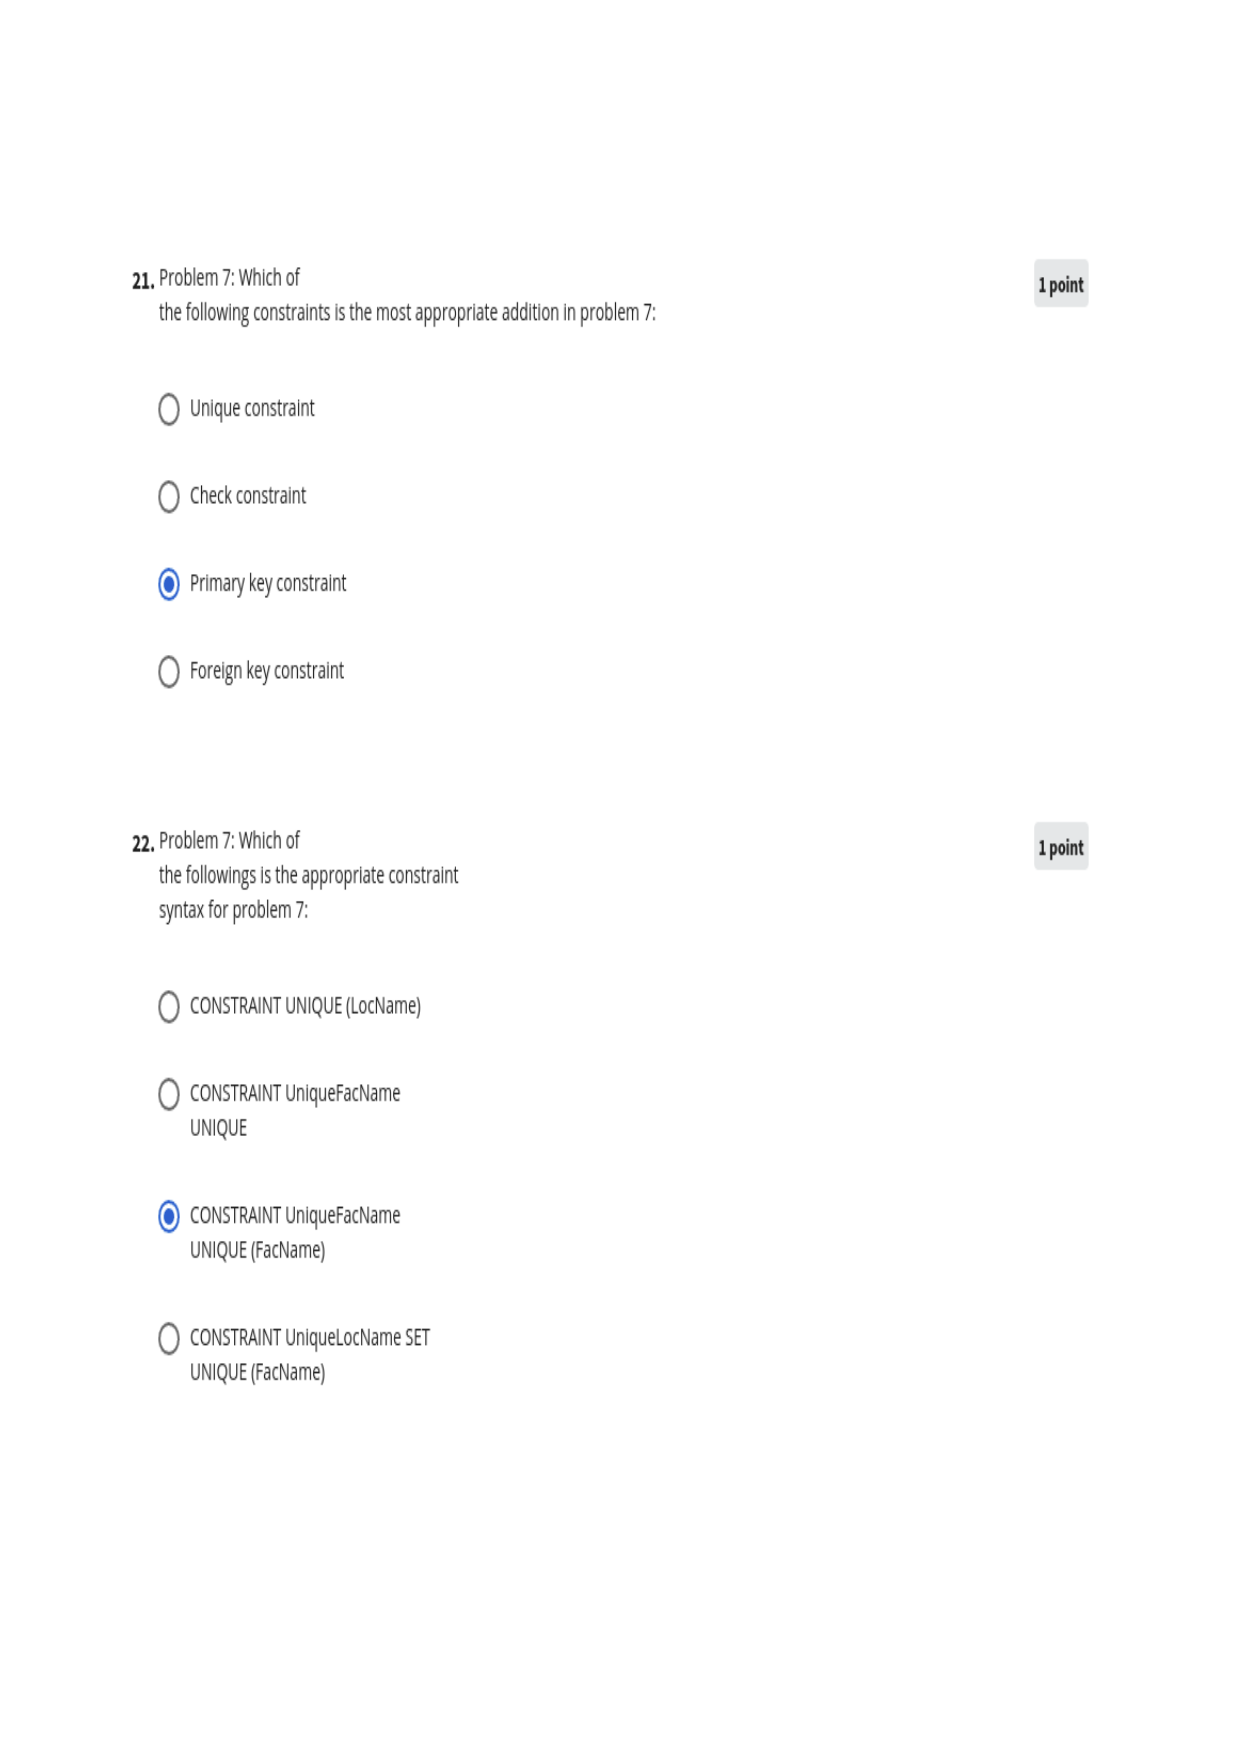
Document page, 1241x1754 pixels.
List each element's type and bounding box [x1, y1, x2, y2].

picture [105, 243, 1110, 1443]
